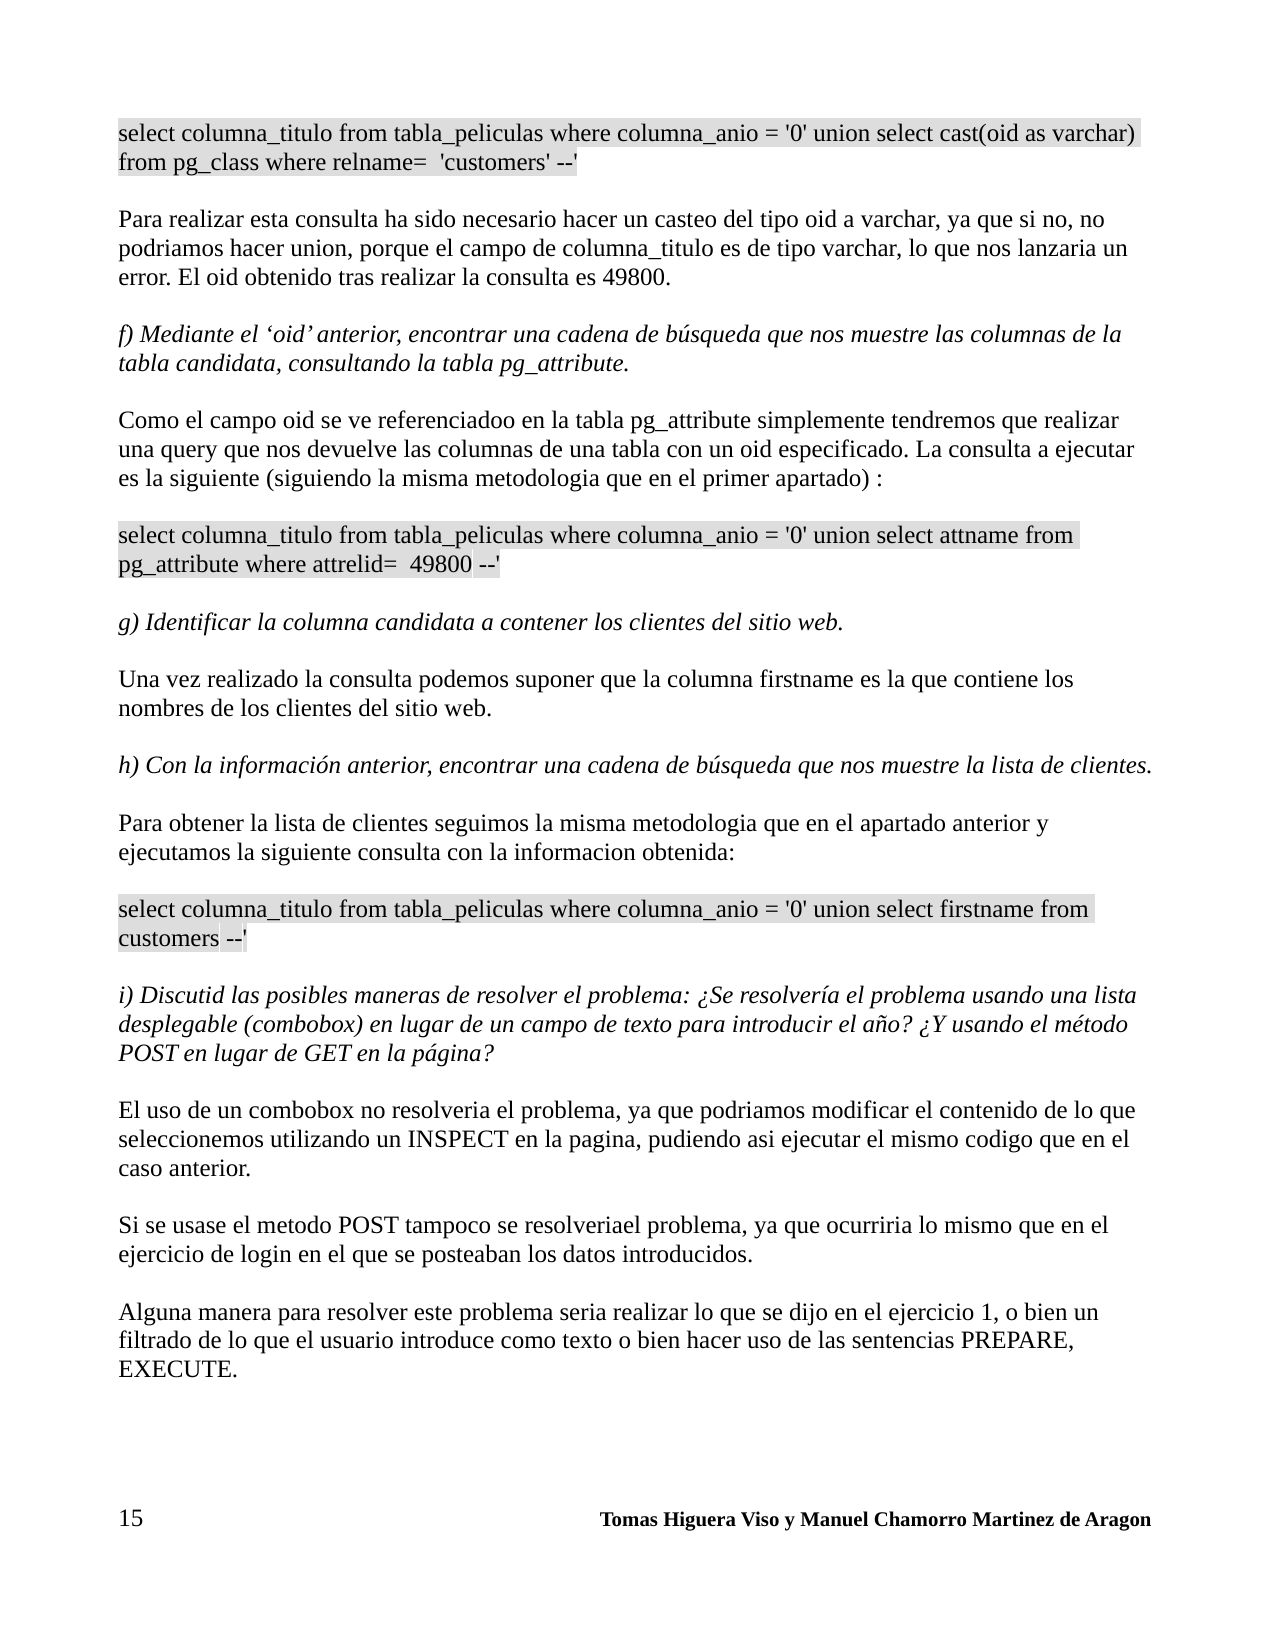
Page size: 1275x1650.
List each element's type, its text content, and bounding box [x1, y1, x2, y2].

text Para realizar esta consulta ha sido necesario hacer un casteo del tipo oid a varchar, ya que si no, no podriamos hacer union, porque el campo de columna_titulo es de tipo varchar, lo que nos lanzaria un error. El oid obtenido tras realizar la consulta es 49800. [118, 204, 1157, 291]
text g) Identificar la columna candidata a contener los clientes del sitio web. [118, 607, 1157, 636]
text Para obtener la lista de clientes seguimos la misma metodologia que en el apartado anterior y ejecutamos la siguiente consulta con la informacion obtenida: [118, 808, 1157, 866]
text El uso de un combobox no resolveria el problema, ya que podriamos modificar el contenido de lo que seleccionemos utilizando un INSPECT en la pagina, pudiendo asi ejecutar el mismo codigo que en el caso anterior. [118, 1096, 1157, 1182]
text i) Discutid las posibles maneras de resolver el problema: ¿Se resolvería el problema usando una lista desplegable (combobox) en lugar de un campo de texto para introducir el año? ¿Y usando el método POST en lugar de GET en la página? [118, 981, 1157, 1067]
text h) Con la información anterior, encontrar una cadena de búsqueda que nos muestre la lista de clientes. [118, 751, 1157, 779]
text select columna_titulo from tabla_peliculas where columna_anio = '0' union select cast(oid as varchar) from pg_class where relname= 'customers' --' [118, 118, 1157, 176]
text select columna_titulo from tabla_peliculas where columna_anio = '0' union select attname from pg_attribute where attrelid= 49800 --' [118, 521, 1157, 578]
text Alguna manera para resolver este problema seria realizar lo que se dijo en el ejercicio 1, o bien un filtrado de lo que el usuario introduce como texto o bien hacer uso de las sentencias PREPARE, EXECUTE. [118, 1297, 1157, 1383]
text f) Mediante el ‘oid’ anterior, encontrar una cadena de búsqueda que nos muestre las columnas de la tabla candidata, consultando la tabla pg_attribute. [118, 319, 1157, 377]
text Como el campo oid se ve referenciadoo en la tabla pg_attribute simplemente tendremos que realizar una query que nos devuelve las columnas de una tabla con un oid especificado. La consulta a ejecutar es la siguiente (siguiendo la misma metodologia que en el primer apartado) : [118, 406, 1157, 492]
text select columna_titulo from tabla_peliculas where columna_anio = '0' union select firstname from customers --' [118, 894, 1157, 952]
text Una vez realizado la consulta podemos suponer que la columna firstname es la que contiene los nombres de los clientes del sitio web. [118, 664, 1157, 722]
text Si se usase el metodo POST tampoco se resolveriael problema, ya que ocurriria lo mismo que en el ejercicio de login en el que se posteaban los datos introducidos. [118, 1211, 1157, 1268]
